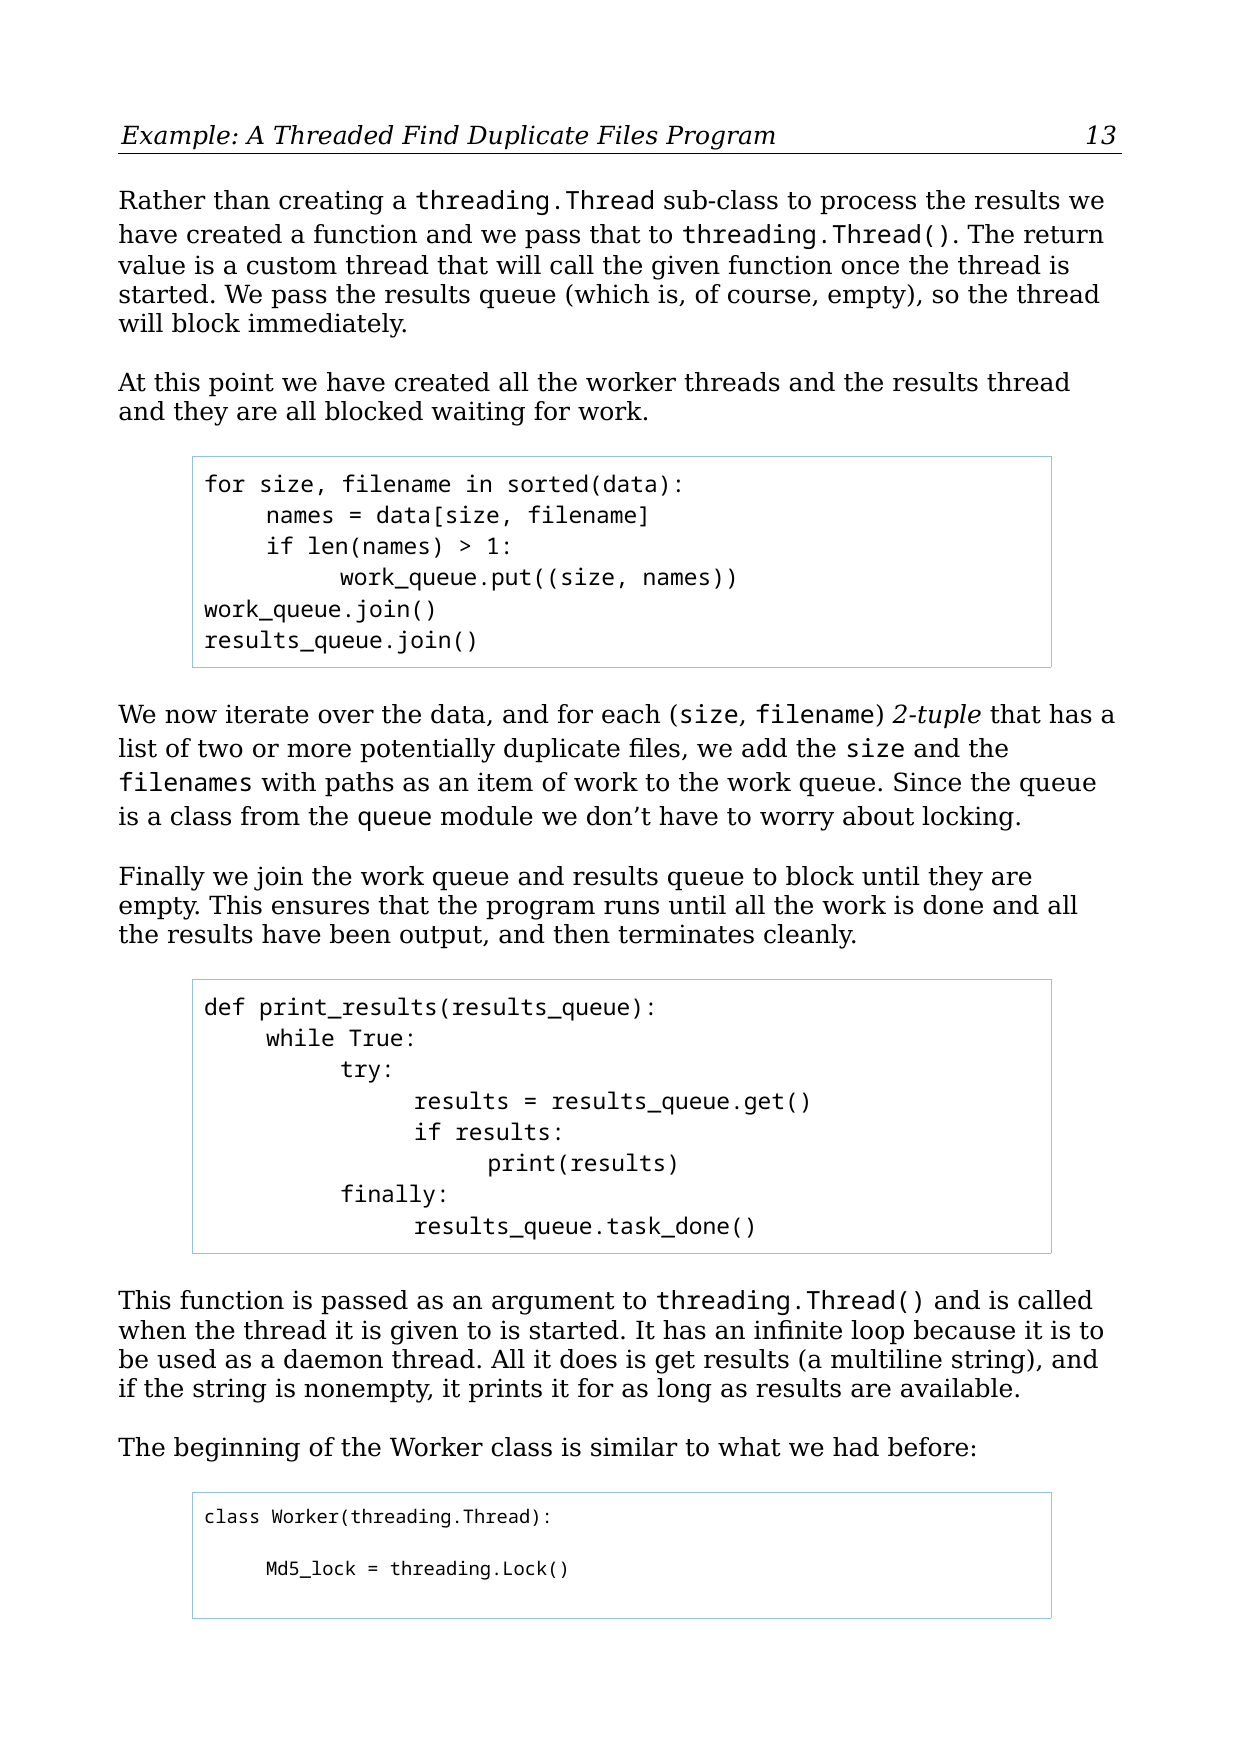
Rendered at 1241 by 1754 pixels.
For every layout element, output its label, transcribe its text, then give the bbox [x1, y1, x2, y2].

text The beginning of the Worker class is similar to what we had before: [118, 1433, 1122, 1462]
text work_queue.put((size, names)) [193, 549, 1051, 581]
text for size, filename in sorted(data): [193, 457, 1051, 487]
text print(results) [193, 1135, 1051, 1167]
text try: [193, 1042, 1051, 1073]
text while True: [193, 1010, 1051, 1042]
text def print_results(results_queue): [193, 980, 1051, 1010]
text results_queue.task_done() [193, 1198, 1051, 1253]
text At this point we have created all the worker threads and the results thread and they are all blocked waiting for work. [118, 368, 1122, 426]
text This function is passed as an argument to threading.Thread() and is called when the thread it is given to is started. It has an infinite loop because it is to be used as a daemon thread. All it does is get results (a multiline string), and if the string is nonempty, it prints it for as long as results are available. [118, 1282, 1122, 1404]
text Finally we join the work queue and results queue to block until they are empty. This ensures that the program runs until all the work is done and all the results have been output, and then terminates cleanly. [118, 862, 1122, 949]
text results_queue.join() [193, 612, 1051, 667]
text We now iterate over the data, and for each (size, filename) 2-tuple that has a list of two or more potentially duplicate files, we add the size and the filenames with paths as an item of work to the work queue. Since the queue is a class from the queue module we don’t have to worry about locking. [118, 696, 1122, 833]
text finally: [193, 1167, 1051, 1198]
text names = data[size, filename] [193, 487, 1051, 518]
text work_queue.join() [193, 581, 1051, 612]
text if results: [193, 1104, 1051, 1135]
text Md5_lock = threading.Lock() [193, 1543, 1051, 1568]
text results = results_queue.get() [193, 1073, 1051, 1104]
text if len(names) > 1: [193, 518, 1051, 549]
text Rather than creating a threading.Thread sub-class to process the results we have created a function and we pass that to threading.Thread(). The return value is a custom thread that will call the given function once the thread is started. We pass the results queue (which is, of course, empty), so the thread will block immediately. [118, 183, 1122, 338]
text class Worker(threading.Thread): [193, 1493, 1051, 1517]
